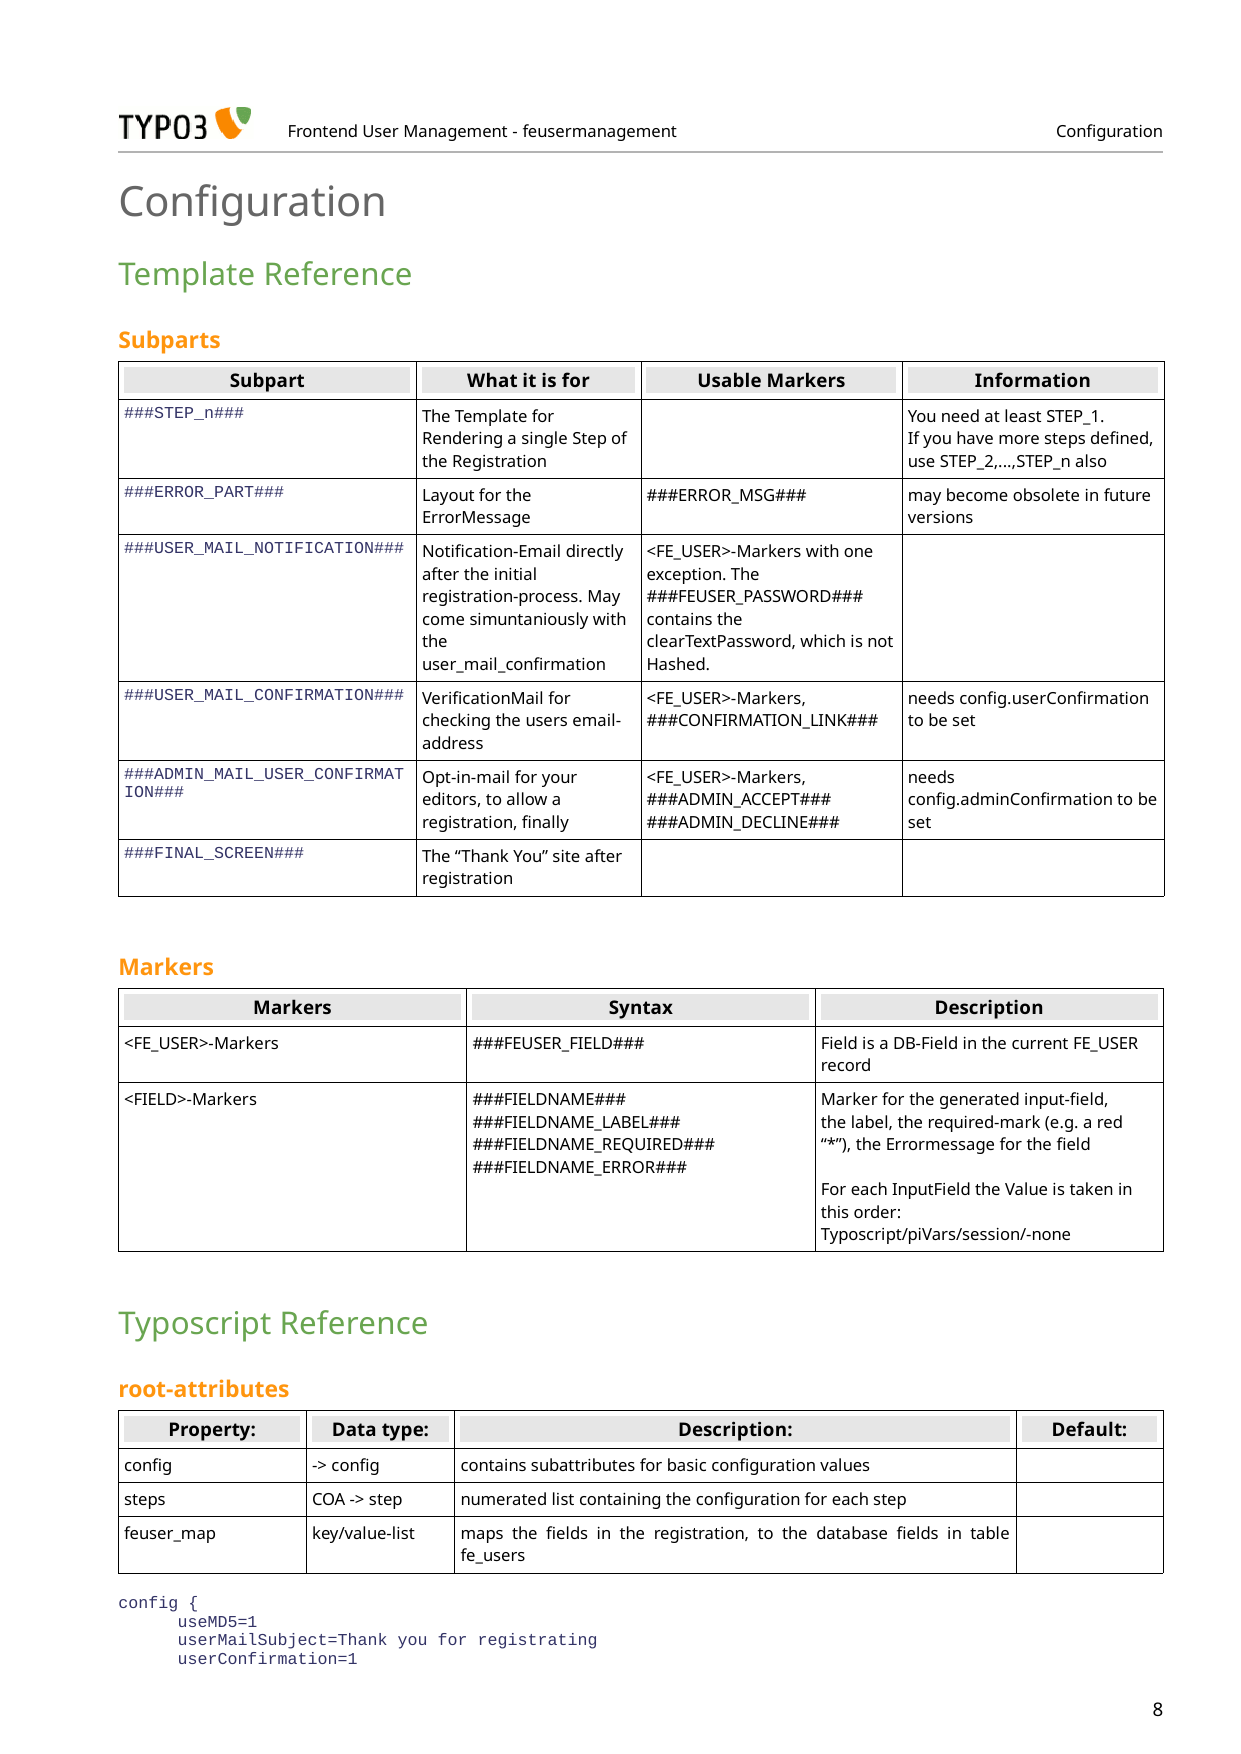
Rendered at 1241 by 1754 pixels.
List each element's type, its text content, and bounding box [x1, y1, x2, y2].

table_cell [1017, 1483, 1163, 1516]
table_cell ###STEP_n### [119, 400, 416, 478]
table_cell Notification-Email directly after the initial registration-process. May come simuntaniously with the user_mail_confirmation [417, 535, 641, 681]
table_cell [642, 840, 902, 896]
table_cell contains subattributes for basic configuration values [455, 1449, 1016, 1482]
text userConfirmation=1 [118, 1651, 1163, 1669]
table_cell Opt-in-mail for your editors, to allow a registration, finally [417, 761, 641, 839]
table_cell ###FINAL_SCREEN### [119, 840, 416, 896]
table_cell numerated list containing the configuration for each step [455, 1483, 1016, 1516]
table_cell <FE_USER>-Markers with one exception. The ###FEUSER_PASSWORD### contains the clearTextPassword, which is not Hashed. [642, 535, 902, 681]
table_cell needs config.userConfirmation to be set [903, 682, 1164, 760]
table_header Usable Markers [642, 362, 902, 399]
table_cell <FIELD>-Markers [119, 1083, 466, 1251]
table_cell <FE_USER>-Markers [119, 1027, 466, 1082]
table_cell [642, 400, 902, 478]
subtitle Typoscript Reference [118, 1301, 1163, 1344]
text userMailSubject=Thank you for registrating [118, 1632, 1163, 1651]
table_header Subpart [119, 362, 416, 399]
subtitle root-attributes [118, 1373, 1163, 1404]
table_cell ###FEUSER_FIELD### [467, 1027, 815, 1082]
text config { [118, 1595, 1163, 1613]
table_cell needs config.adminConfirmation to be set [903, 761, 1164, 839]
subtitle Template Reference [118, 252, 1163, 294]
table_cell maps the fields in the registration, to the database fields in table fe_users [455, 1517, 1016, 1572]
table_cell ###ADMIN_MAIL_USER_CONFIRMATION### [119, 761, 416, 839]
table_cell [1017, 1517, 1163, 1572]
table_cell ###USER_MAIL_CONFIRMATION### [119, 682, 416, 760]
table_cell The “Thank You” site after registration [417, 840, 641, 896]
table_cell ###ERROR_PART### [119, 479, 416, 534]
table_cell Layout for the ErrorMessage [417, 479, 641, 534]
table_cell [1017, 1449, 1163, 1482]
table_header Data type: [307, 1411, 454, 1448]
table_cell config [119, 1449, 306, 1482]
table_cell feuser_map [119, 1517, 306, 1572]
table_cell ###FIELDNAME### ###FIELDNAME_LABEL### ###FIELDNAME_REQUIRED### ###FIELDNAME_ERROR### [467, 1083, 815, 1251]
table_cell may become obsolete in future versions [903, 479, 1164, 534]
table_cell The Template for Rendering a single Step of the Registration [417, 400, 641, 478]
table_header Default: [1017, 1411, 1163, 1448]
table_header What it is for [417, 362, 641, 399]
table_cell ###ERROR_MSG### [642, 479, 902, 534]
table_cell COA -> step [307, 1483, 454, 1516]
table_cell Field is a DB-Field in the current FE_USER record [816, 1027, 1163, 1082]
picture [118, 106, 254, 139]
table_cell -> config [307, 1449, 454, 1482]
table_cell key/value-list [307, 1517, 454, 1572]
subtitle Configuration [118, 172, 1163, 228]
table_cell <FE_USER>-Markers, ###ADMIN_ACCEPT### ###ADMIN_DECLINE### [642, 761, 902, 839]
table_header Description: [455, 1411, 1016, 1448]
subtitle Markers [118, 951, 1163, 982]
subtitle Subparts [118, 324, 1163, 355]
table_cell Marker for the generated input-field, the label, the required-mark (e.g. a red “*”), the Errormessage for the field For each InputField the Value is taken in this order: Typoscript/piVars/session/-none [816, 1083, 1163, 1251]
table_cell steps [119, 1483, 306, 1516]
table_cell [903, 840, 1164, 896]
table_cell [903, 535, 1164, 681]
table_header Information [903, 362, 1164, 399]
table_cell ###USER_MAIL_NOTIFICATION### [119, 535, 416, 681]
table_cell You need at least STEP_1. If you have more steps defined, use STEP_2,...,STEP_n also [903, 400, 1164, 478]
table_header Syntax [467, 989, 815, 1026]
table_header Description [816, 989, 1163, 1026]
text useMD5=1 [118, 1613, 1163, 1632]
table_header Property: [119, 1411, 306, 1448]
table_header Markers [119, 989, 466, 1026]
table_cell <FE_USER>-Markers, ###CONFIRMATION_LINK### [642, 682, 902, 760]
table_cell VerificationMail for checking the users email-address [417, 682, 641, 760]
